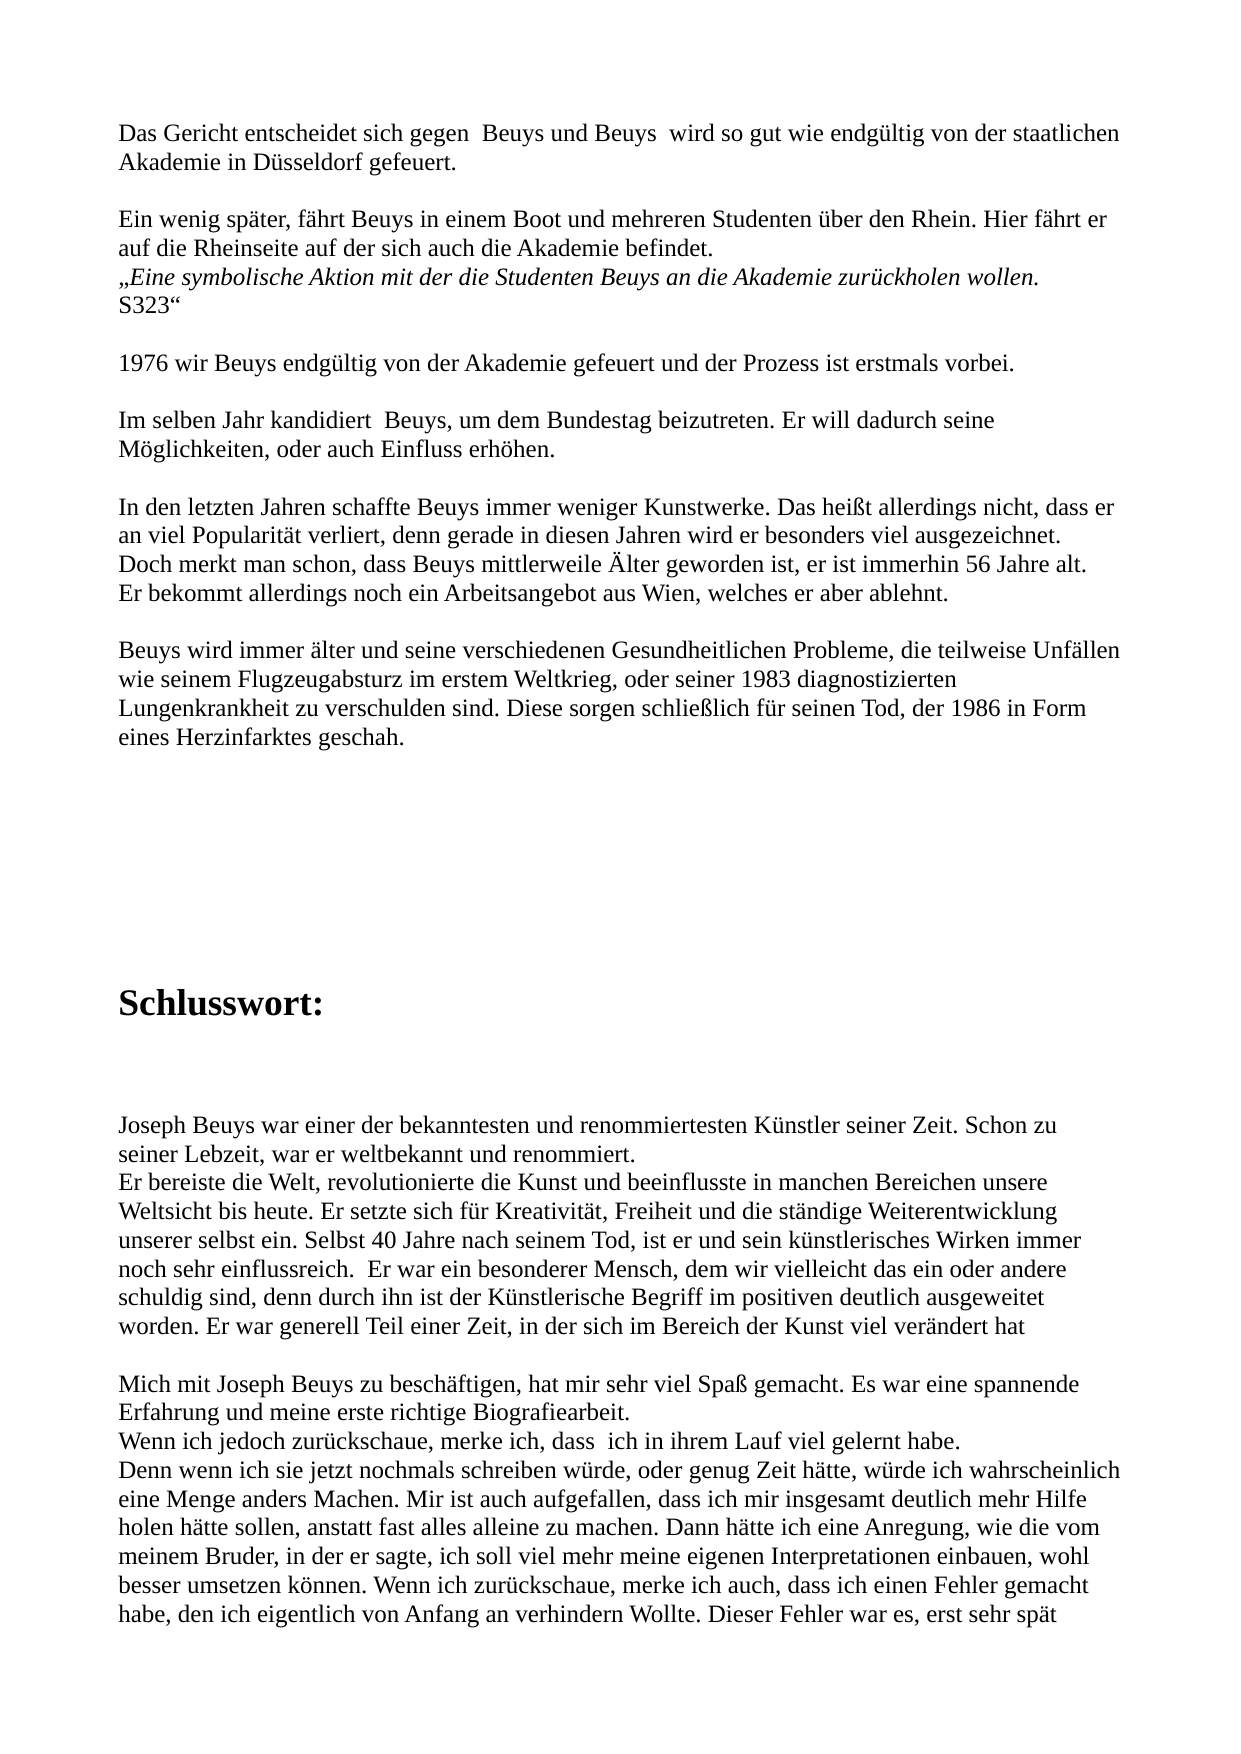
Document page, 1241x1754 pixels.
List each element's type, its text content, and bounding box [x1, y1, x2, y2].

text Denn wenn ich sie jetzt nochmals schreiben würde, oder genug Zeit hätte, würde ich wahrscheinlich eine Menge anders Machen. Mir ist auch aufgefallen, dass ich mir insgesamt deutlich mehr Hilfe holen hätte sollen, anstatt fast alles alleine zu machen. Dann hätte ich eine Anregung, wie die vom meinem Bruder, in der er sagte, ich soll viel mehr meine eigenen Interpretationen einbauen, wohl besser umsetzen können. Wenn ich zurückschaue, merke ich auch, dass ich einen Fehler gemacht habe, den ich eigentlich von Anfang an verhindern Wollte. Dieser Fehler war es, erst sehr spät [118, 1455, 1122, 1627]
text Doch merkt man schon, dass Beuys mittlerweile Älter geworden ist, er ist immerhin 56 Jahre alt. [118, 549, 1122, 578]
text „Eine symbolische Aktion mit der die Studenten Beuys an die Akademie zurückholen wollen. [118, 262, 1122, 291]
text Im selben Jahr kandidiert Beuys, um dem Bundestag beizutreten. Er will dadurch seine Möglichkeiten, oder auch Einfluss erhöhen. [118, 406, 1122, 463]
text Joseph Beuys war einer der bekanntesten und renommiertesten Künstler seiner Zeit. Schon zu seiner Lebzeit, war er weltbekannt und renommiert. [118, 1110, 1122, 1167]
text Er bereiste die Welt, revolutionierte die Kunst und beeinflusste in manchen Bereichen unsere Weltsicht bis heute. Er setzte sich für Kreativität, Freiheit und die ständige Weiterentwicklung unserer selbst ein. Selbst 40 Jahre nach seinem Tod, ist er und sein künstlerisches Wirken immer noch sehr einflussreich. Er war ein besonderer Mensch, dem wir vielleicht das ein oder andere schuldig sind, denn durch ihn ist der Künstlerische Begriff im positiven deutlich ausgeweitet worden. Er war generell Teil einer Zeit, in der sich im Bereich der Kunst viel verändert hat [118, 1167, 1122, 1340]
text In den letzten Jahren schaffte Beuys immer weniger Kunstwerke. Das heißt allerdings nicht, dass er an viel Popularität verliert, denn gerade in diesen Jahren wird er besonders viel ausgezeichnet. [118, 492, 1122, 549]
text 1976 wir Beuys endgültig von der Akademie gefeuert und der Prozess ist erstmals vorbei. [118, 348, 1122, 377]
text Das Gericht entscheidet sich gegen Beuys und Beuys wird so gut wie endgültig von der staatlichen Akademie in Düsseldorf gefeuert. [118, 118, 1122, 176]
text Ein wenig später, fährt Beuys in einem Boot und mehreren Studenten über den Rhein. Hier fährt er auf die Rheinseite auf der sich auch die Akademie befindet. [118, 204, 1122, 262]
text Wenn ich jedoch zurückschaue, merke ich, dass ich in ihrem Lauf viel gelernt habe. [118, 1426, 1122, 1455]
text Er bekommt allerdings noch ein Arbeitsangebot aus Wien, welches er aber ablehnt. [118, 578, 1122, 607]
text Schlusswort: [118, 981, 1122, 1024]
text Mich mit Joseph Beuys zu beschäftigen, hat mir sehr viel Spaß gemacht. Es war eine spannende Erfahrung und meine erste richtige Biografiearbeit. [118, 1369, 1122, 1426]
text S323“ [118, 291, 1122, 319]
text Beuys wird immer älter und seine verschiedenen Gesundheitlichen Probleme, die teilweise Unfällen wie seinem Flugzeugabsturz im erstem Weltkrieg, oder seiner 1983 diagnostizierten Lungenkrankheit zu verschulden sind. Diese sorgen schließlich für seinen Tod, der 1986 in Form eines Herzinfarktes geschah. [118, 636, 1122, 751]
